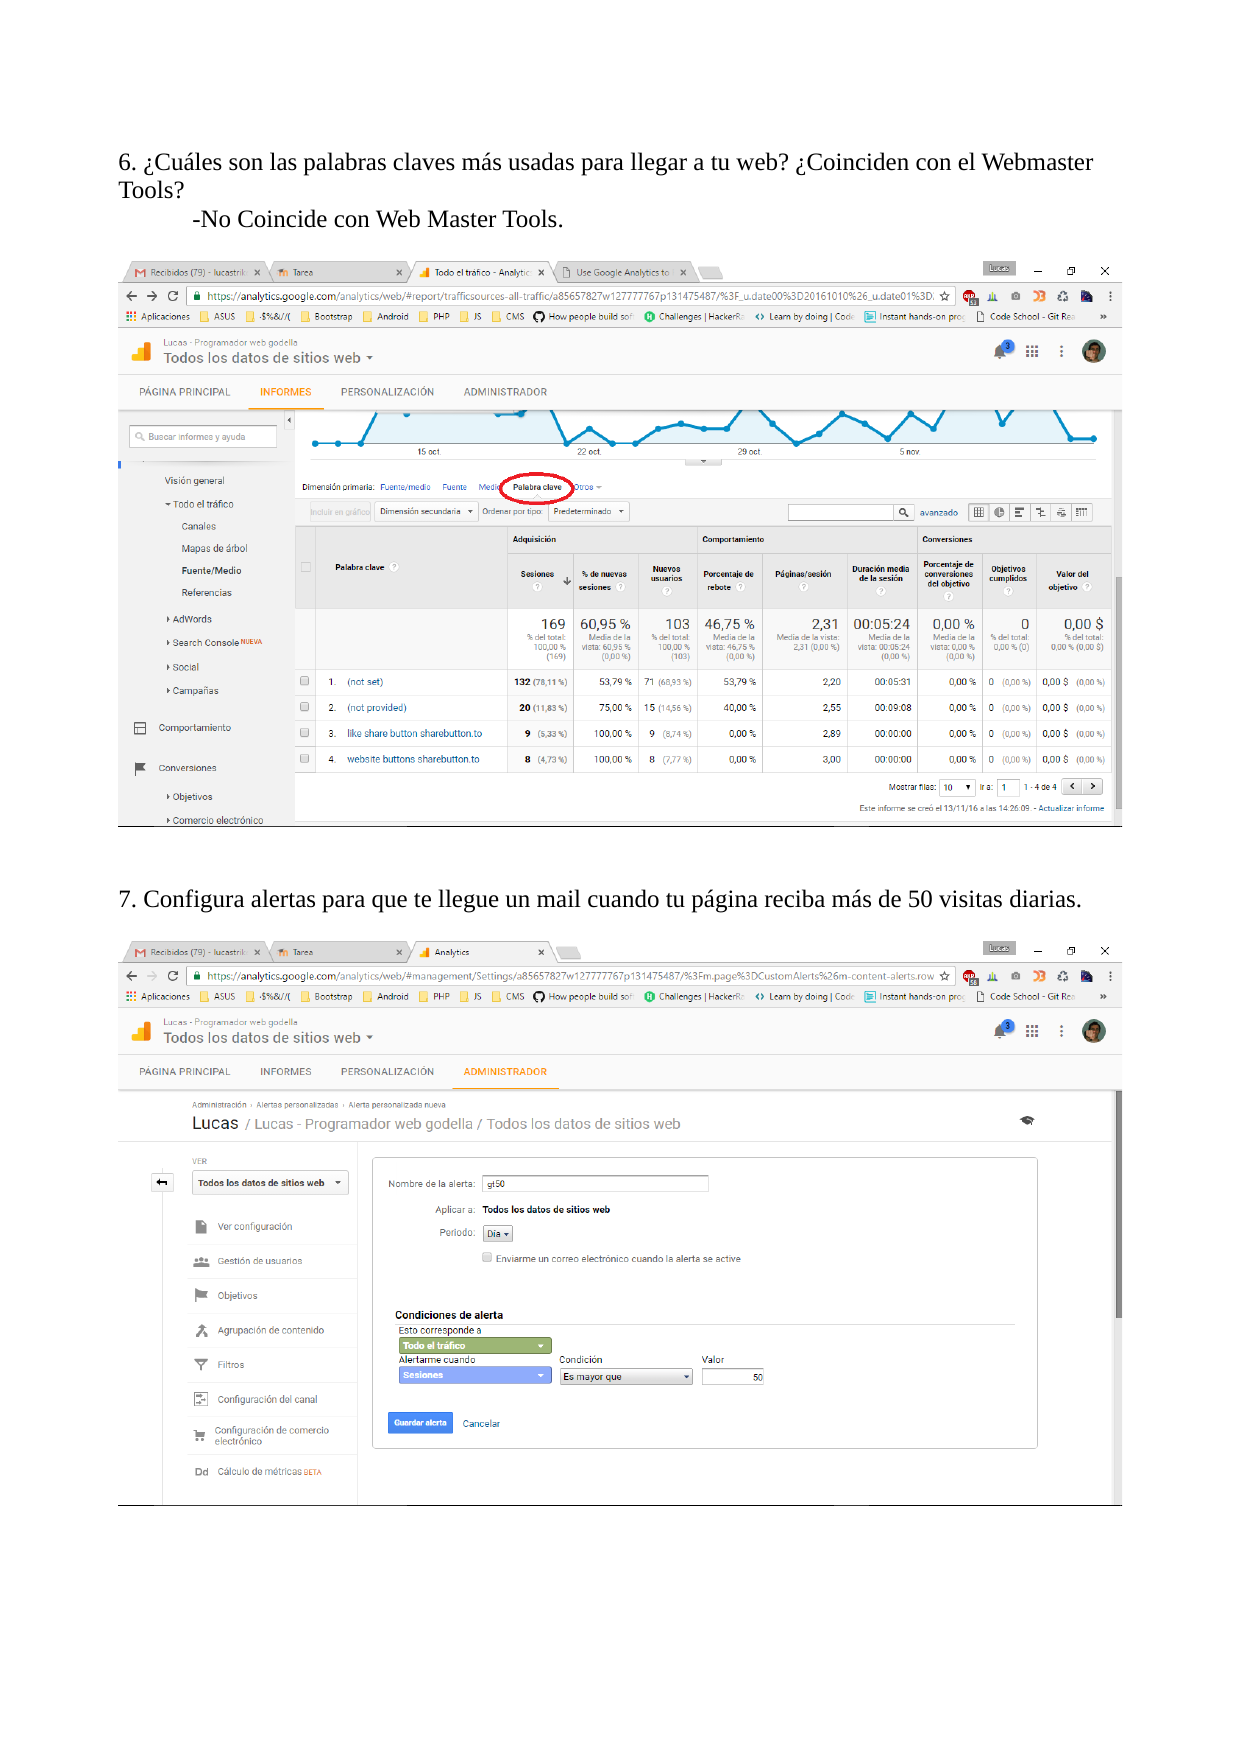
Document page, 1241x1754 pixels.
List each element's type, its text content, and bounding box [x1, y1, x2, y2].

picture [118, 261, 1123, 827]
picture [118, 941, 1123, 1506]
text 7. Configura alertas para que te llegue un mail cuando tu página reciba más de 50 visitas diarias. [118, 884, 1122, 912]
text -No Coincide con Web Master Tools. [118, 204, 1122, 233]
text 6. ¿Cuáles son las palabras claves más usadas para llegar a tu web? ¿Coinciden con el Webmaster Tools? [118, 147, 1122, 204]
